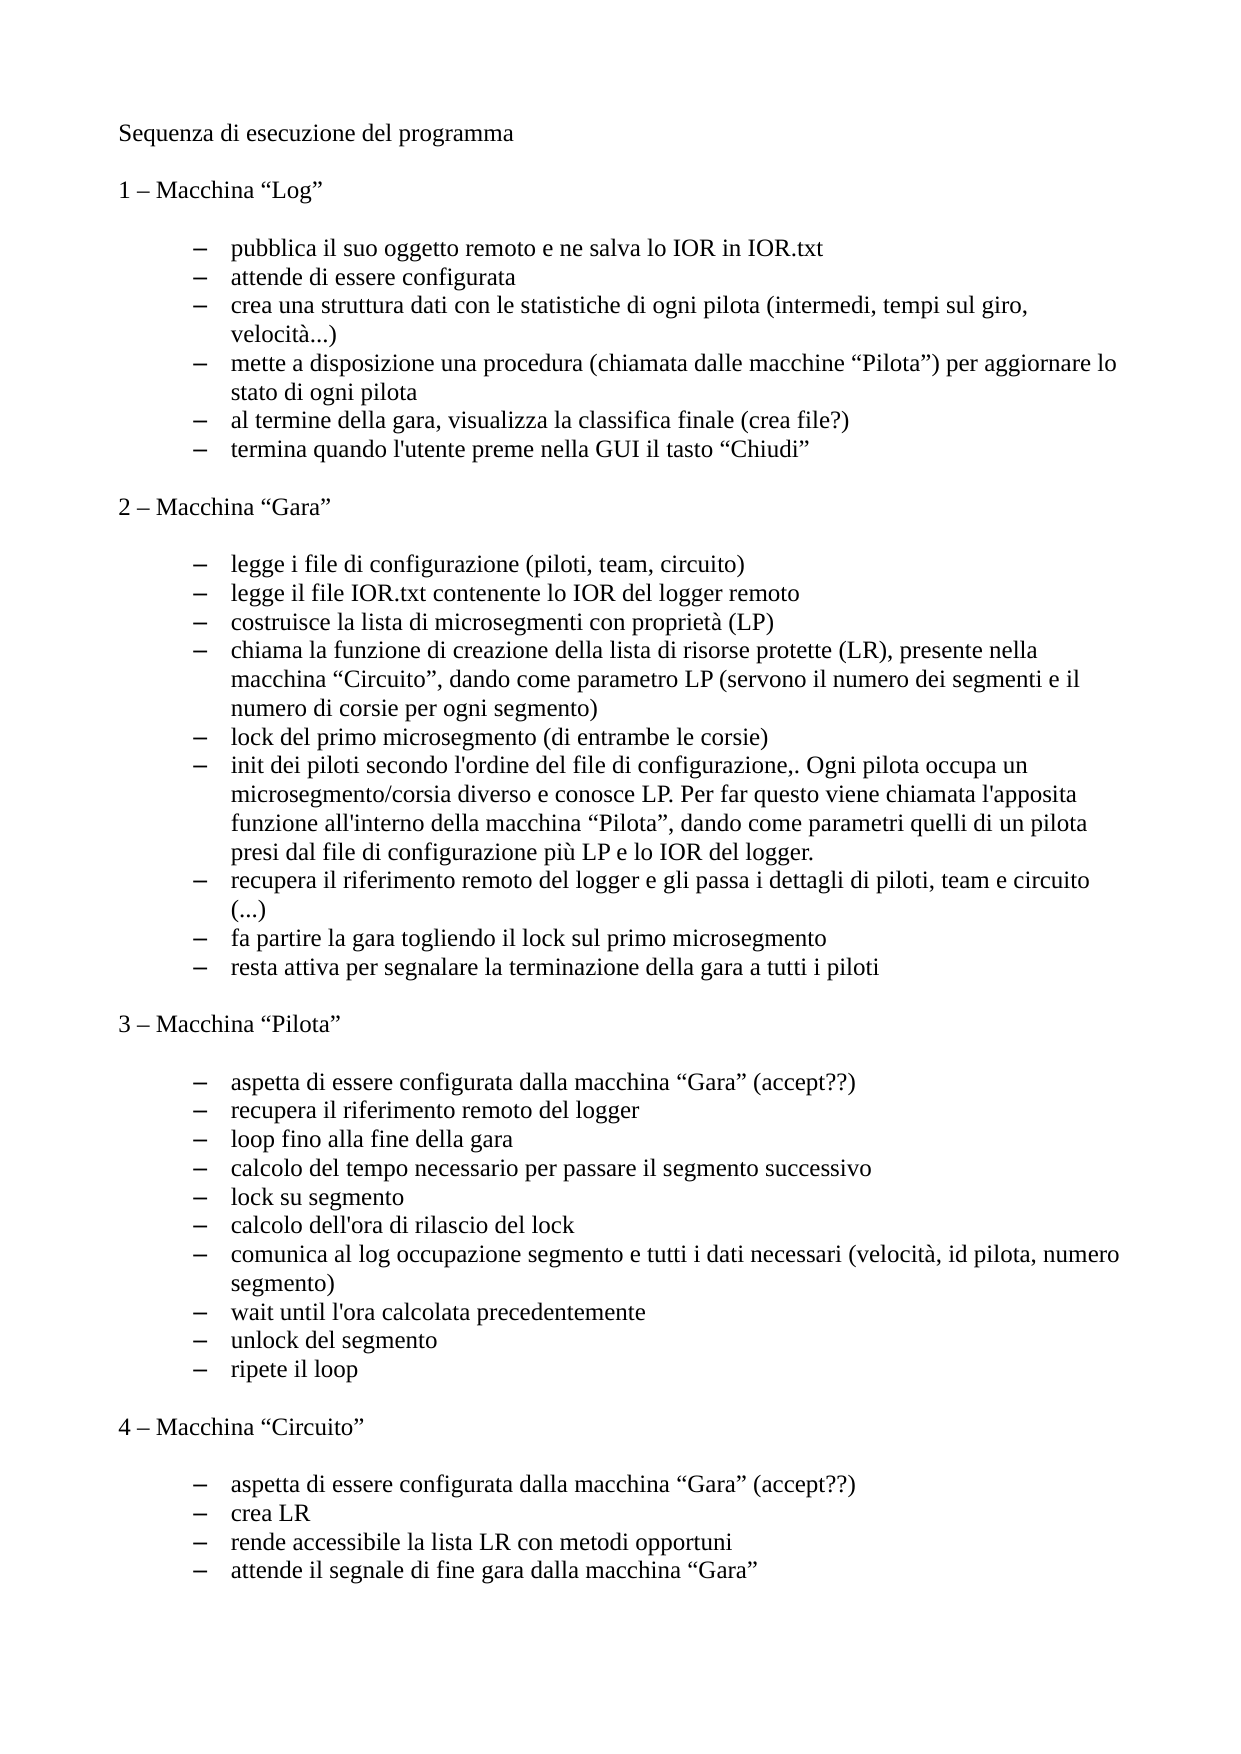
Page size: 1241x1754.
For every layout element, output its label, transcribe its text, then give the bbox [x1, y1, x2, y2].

list aspetta di essere configurata dalla macchina “Gara” (accept??) [193, 1469, 1122, 1498]
list fa partire la gara togliendo il lock sul primo microsegmento [193, 923, 1122, 952]
list recupera il riferimento remoto del logger e gli passa i dettagli di piloti, team e circuito (...) [193, 866, 1122, 923]
list legge i file di configurazione (piloti, team, circuito) [193, 549, 1122, 578]
text 4 – Macchina “Circuito” [118, 1412, 1122, 1441]
text 1 – Macchina “Log” [118, 176, 1122, 204]
list unlock del segmento [193, 1326, 1122, 1354]
list crea LR [193, 1498, 1122, 1527]
list chiama la funzione di creazione della lista di risorse protette (LR), presente nella macchina “Circuito”, dando come parametro LP (servono il numero dei segmenti e il numero di corsie per ogni segmento) [193, 636, 1122, 722]
list costruisce la lista di microsegmenti con proprietà (LP) [193, 607, 1122, 636]
list crea una struttura dati con le statistiche di ogni pilota (intermedi, tempi sul giro, velocità...) [193, 291, 1122, 348]
text 2 – Macchina “Gara” [118, 492, 1122, 521]
list ripete il loop [193, 1354, 1122, 1383]
list al termine della gara, visualizza la classifica finale (crea file?) [193, 406, 1122, 434]
list init dei piloti secondo l'ordine del file di configurazione,. Ogni pilota occupa un microsegmento/corsia diverso e conosce LP. Per far questo viene chiamata l'apposita funzione all'interno della macchina “Pilota”, dando come parametri quelli di un pilota presi dal file di configurazione più LP e lo IOR del logger. [193, 751, 1122, 866]
list attende il segnale di fine gara dalla macchina “Gara” [193, 1556, 1122, 1584]
list resta attiva per segnalare la terminazione della gara a tutti i piloti [193, 952, 1122, 981]
list lock del primo microsegmento (di entrambe le corsie) [193, 722, 1122, 751]
list wait until l'ora calcolata precedentemente [193, 1297, 1122, 1326]
list calcolo del tempo necessario per passare il segmento successivo [193, 1153, 1122, 1182]
text 3 – Macchina “Pilota” [118, 1009, 1122, 1038]
text Sequenza di esecuzione del programma [118, 118, 1122, 147]
list pubblica il suo oggetto remoto e ne salva lo IOR in IOR.txt [193, 233, 1122, 262]
list legge il file IOR.txt contenente lo IOR del logger remoto [193, 578, 1122, 607]
list attende di essere configurata [193, 262, 1122, 291]
list termina quando l'utente preme nella GUI il tasto “Chiudi” [193, 434, 1122, 463]
list rende accessibile la lista LR con metodi opportuni [193, 1527, 1122, 1556]
list comunica al log occupazione segmento e tutti i dati necessari (velocità, id pilota, numero segmento) [193, 1239, 1122, 1297]
list loop fino alla fine della gara [193, 1124, 1122, 1153]
list recupera il riferimento remoto del logger [193, 1096, 1122, 1124]
list aspetta di essere configurata dalla macchina “Gara” (accept??) [193, 1067, 1122, 1096]
list mette a disposizione una procedura (chiamata dalle macchine “Pilota”) per aggiornare lo stato di ogni pilota [193, 348, 1122, 406]
list calcolo dell'ora di rilascio del lock [193, 1211, 1122, 1239]
list lock su segmento [193, 1182, 1122, 1211]
